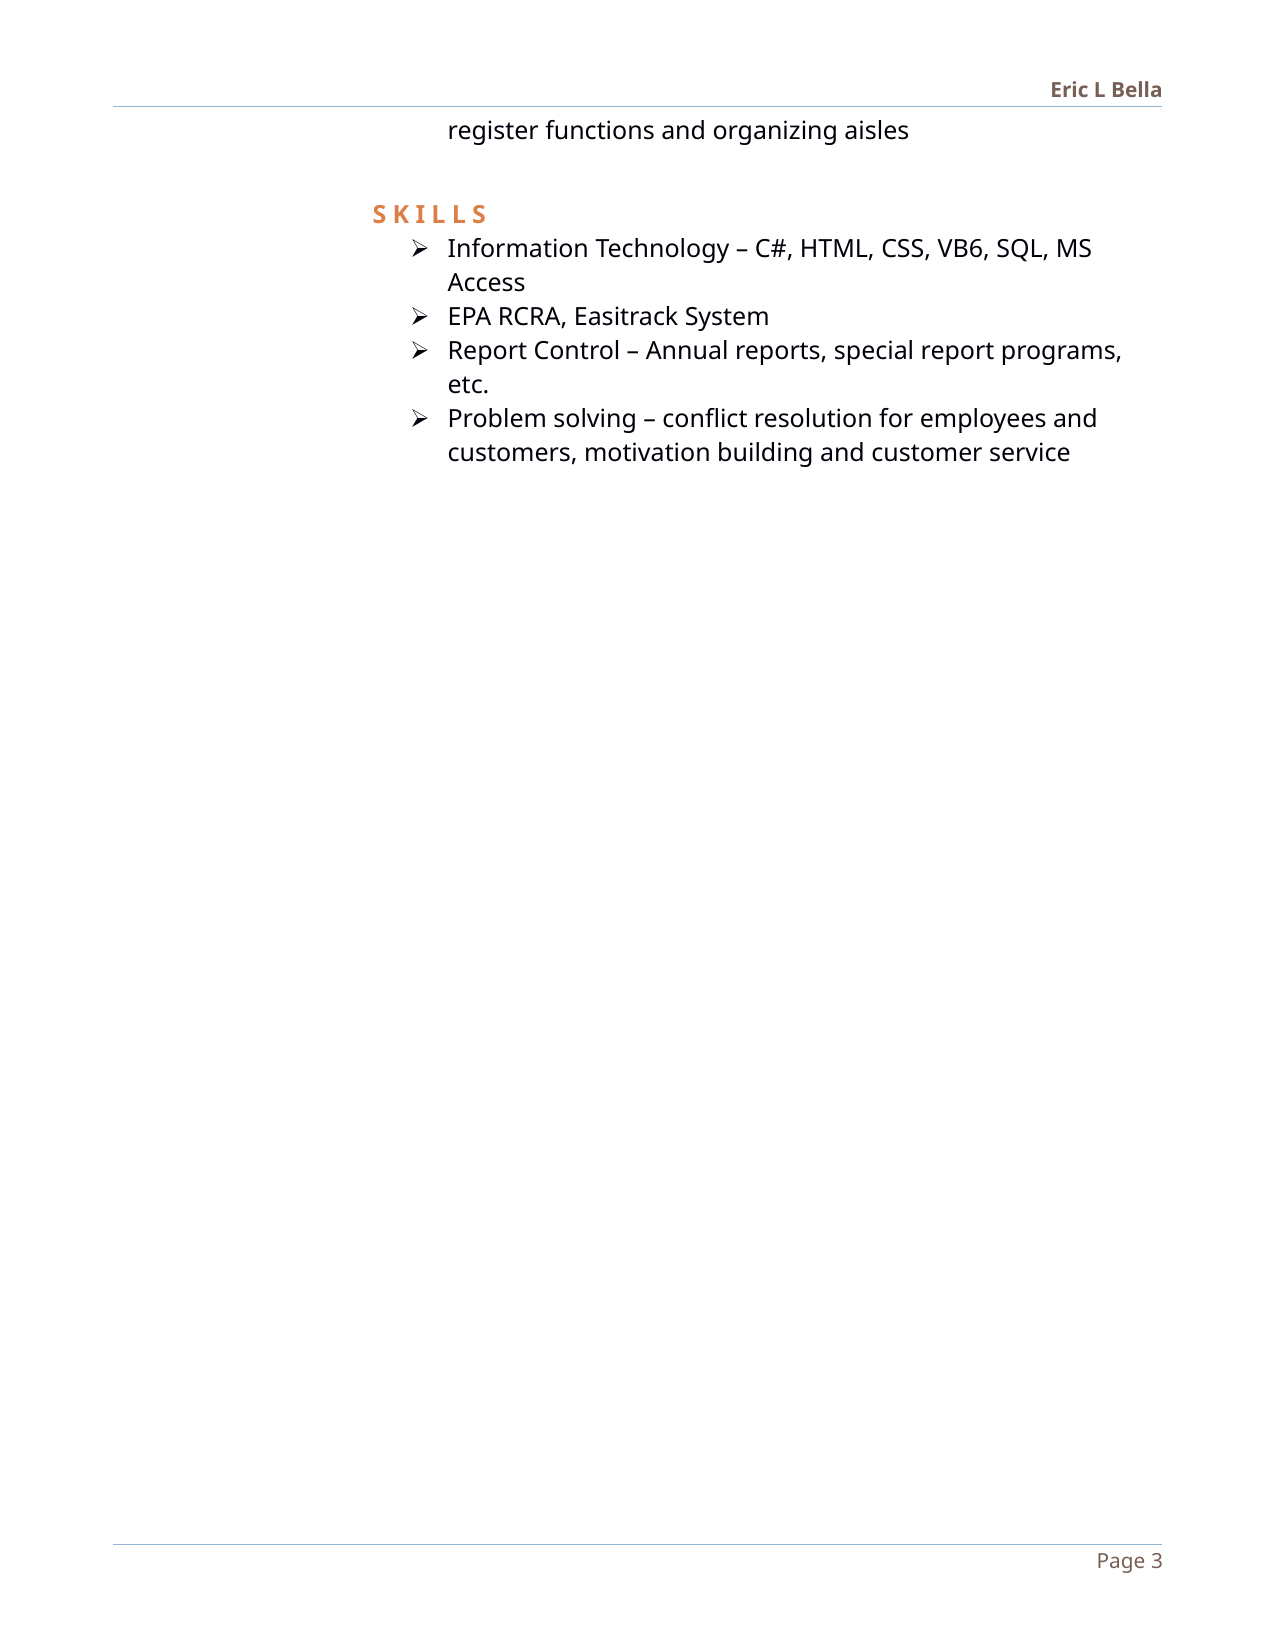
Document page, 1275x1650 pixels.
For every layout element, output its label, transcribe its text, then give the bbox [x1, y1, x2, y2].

table_header register functions and organizing aisles Skills Information Technology – C#, HTML, CSS, VB6, SQL, MS Access EPA RCRA, Easitrack System Report Control – Annual reports, special report programs, etc. Problem solving – conflict resolution for employees and customers, motivation building and customer service [361, 113, 1157, 469]
table_header [118, 113, 361, 469]
